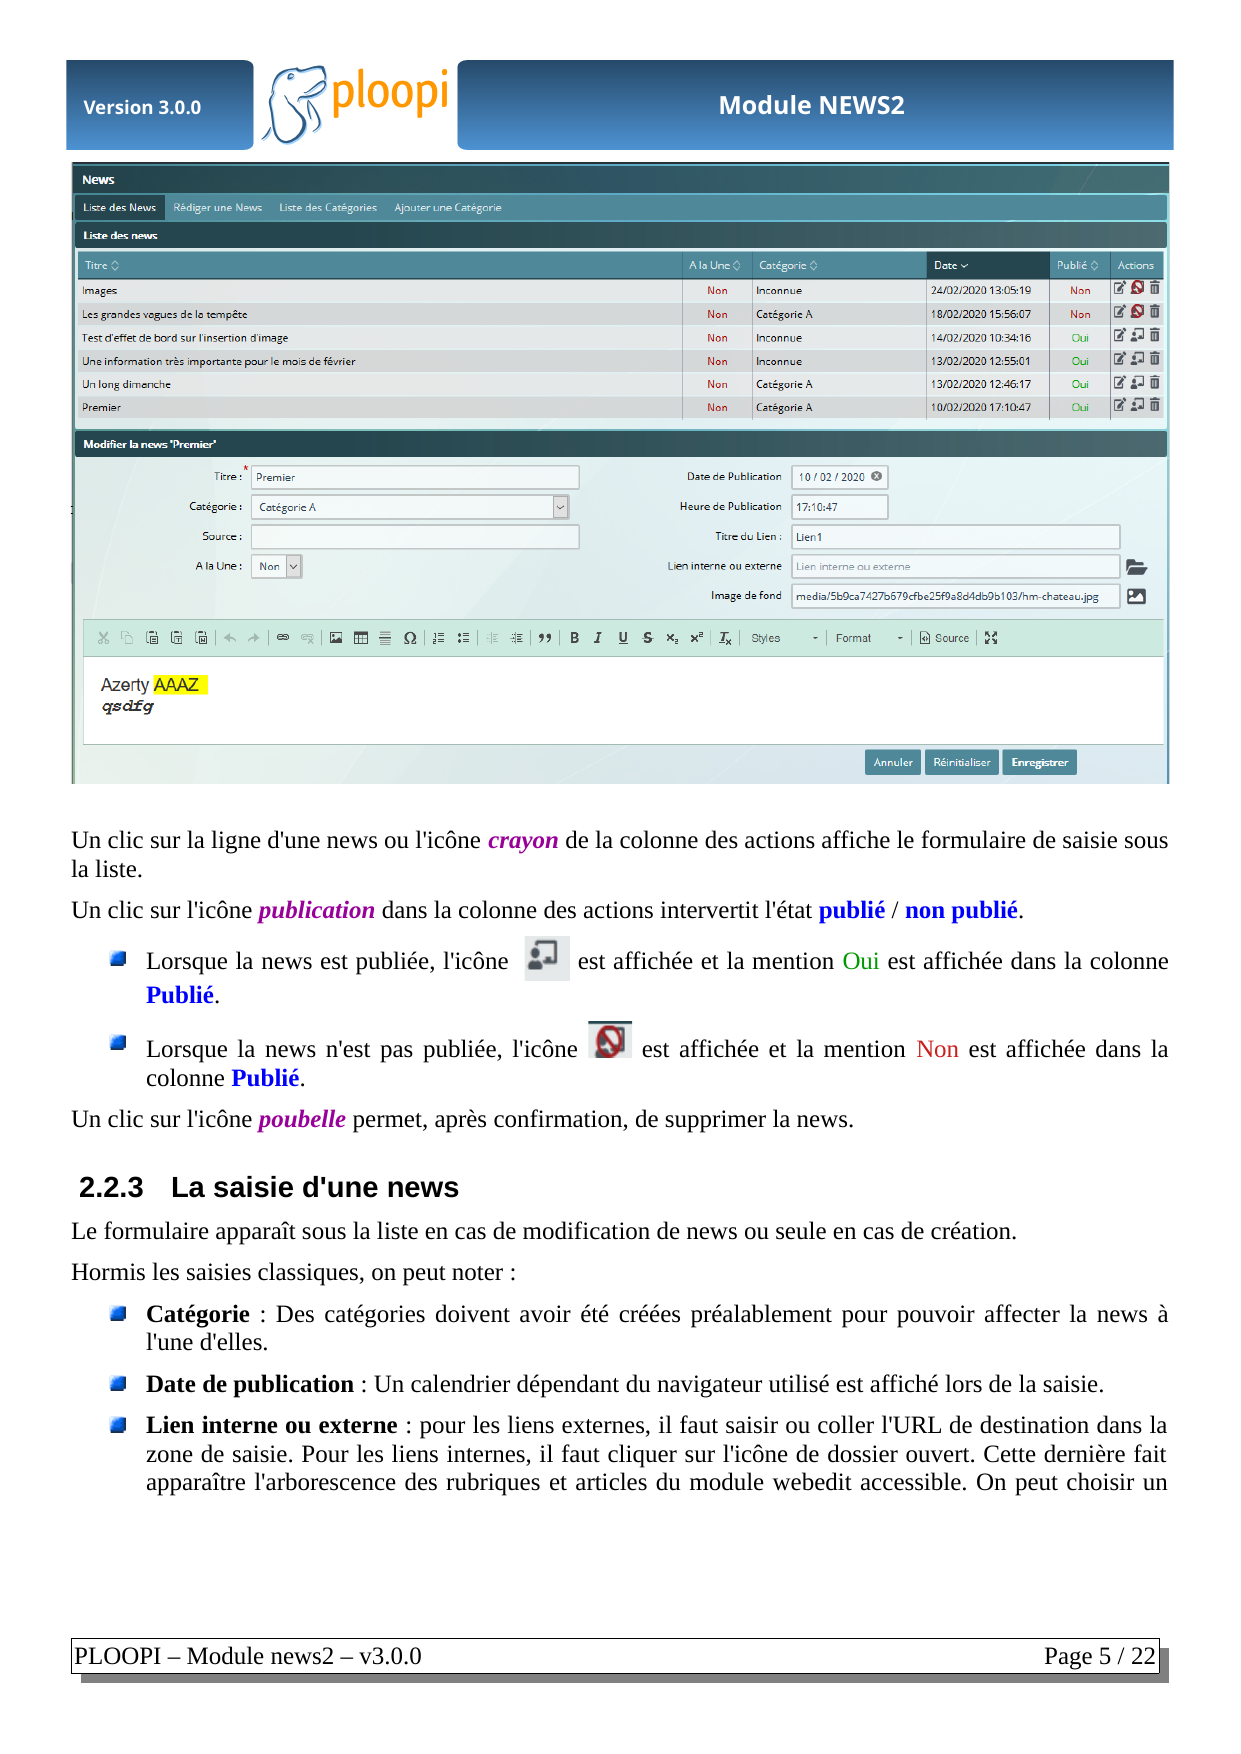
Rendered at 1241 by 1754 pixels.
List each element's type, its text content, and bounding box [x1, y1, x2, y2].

subtitle La saisie d'une news [71, 1170, 1169, 1204]
list Lien interne ou externe : pour les liens externes, il faut saisir ou coller l'URL de destination dans la zone de saisie. Pour les liens internes, il faut cliquer sur l'icône de dossier ouvert. Cette dernière fait apparaître l'arborescence des rubriques et articles du module webedit accessible. On peut choisir un [108, 1410, 1169, 1496]
list Date de publication : Un calendrier dépendant du navigateur utilisé est affiché lors de la saisie. [108, 1369, 1169, 1397]
list Catégorie : Des catégories doivent avoir été créées préalablement pour pouvoir affecter la news à l'une d'elles. [108, 1299, 1169, 1356]
picture [70, 162, 1170, 784]
text Hormis les saisies classiques, on peut noter : [71, 1257, 1169, 1286]
picture [109, 1375, 126, 1391]
picture [109, 950, 126, 966]
picture [109, 1034, 126, 1050]
list Lorsque la news est publiée, l'icône est affichée et la mention Oui est affichée dans la colonne Publié. [108, 936, 1169, 1009]
picture [109, 1416, 126, 1433]
text Un clic sur la ligne d'une news ou l'icône crayon de la colonne des actions affiche le formulaire de saisie sous la liste. [71, 825, 1169, 883]
picture [109, 1305, 126, 1321]
text Le formulaire apparaît sous la liste en cas de modification de news ou seule en cas de création. [71, 1216, 1169, 1245]
text Un clic sur l'icône poubelle permet, après confirmation, de supprimer la news. [71, 1104, 1169, 1133]
list Lorsque la news n'est pas publiée, l'icône est affichée et la mention Non est affichée dans la colonne Publié. [108, 1021, 1169, 1091]
text Un clic sur l'icône publication dans la colonne des actions intervertit l'état publié / non publié. [71, 895, 1169, 924]
picture [66, 59, 1174, 153]
picture [524, 936, 570, 981]
picture [588, 1021, 633, 1058]
